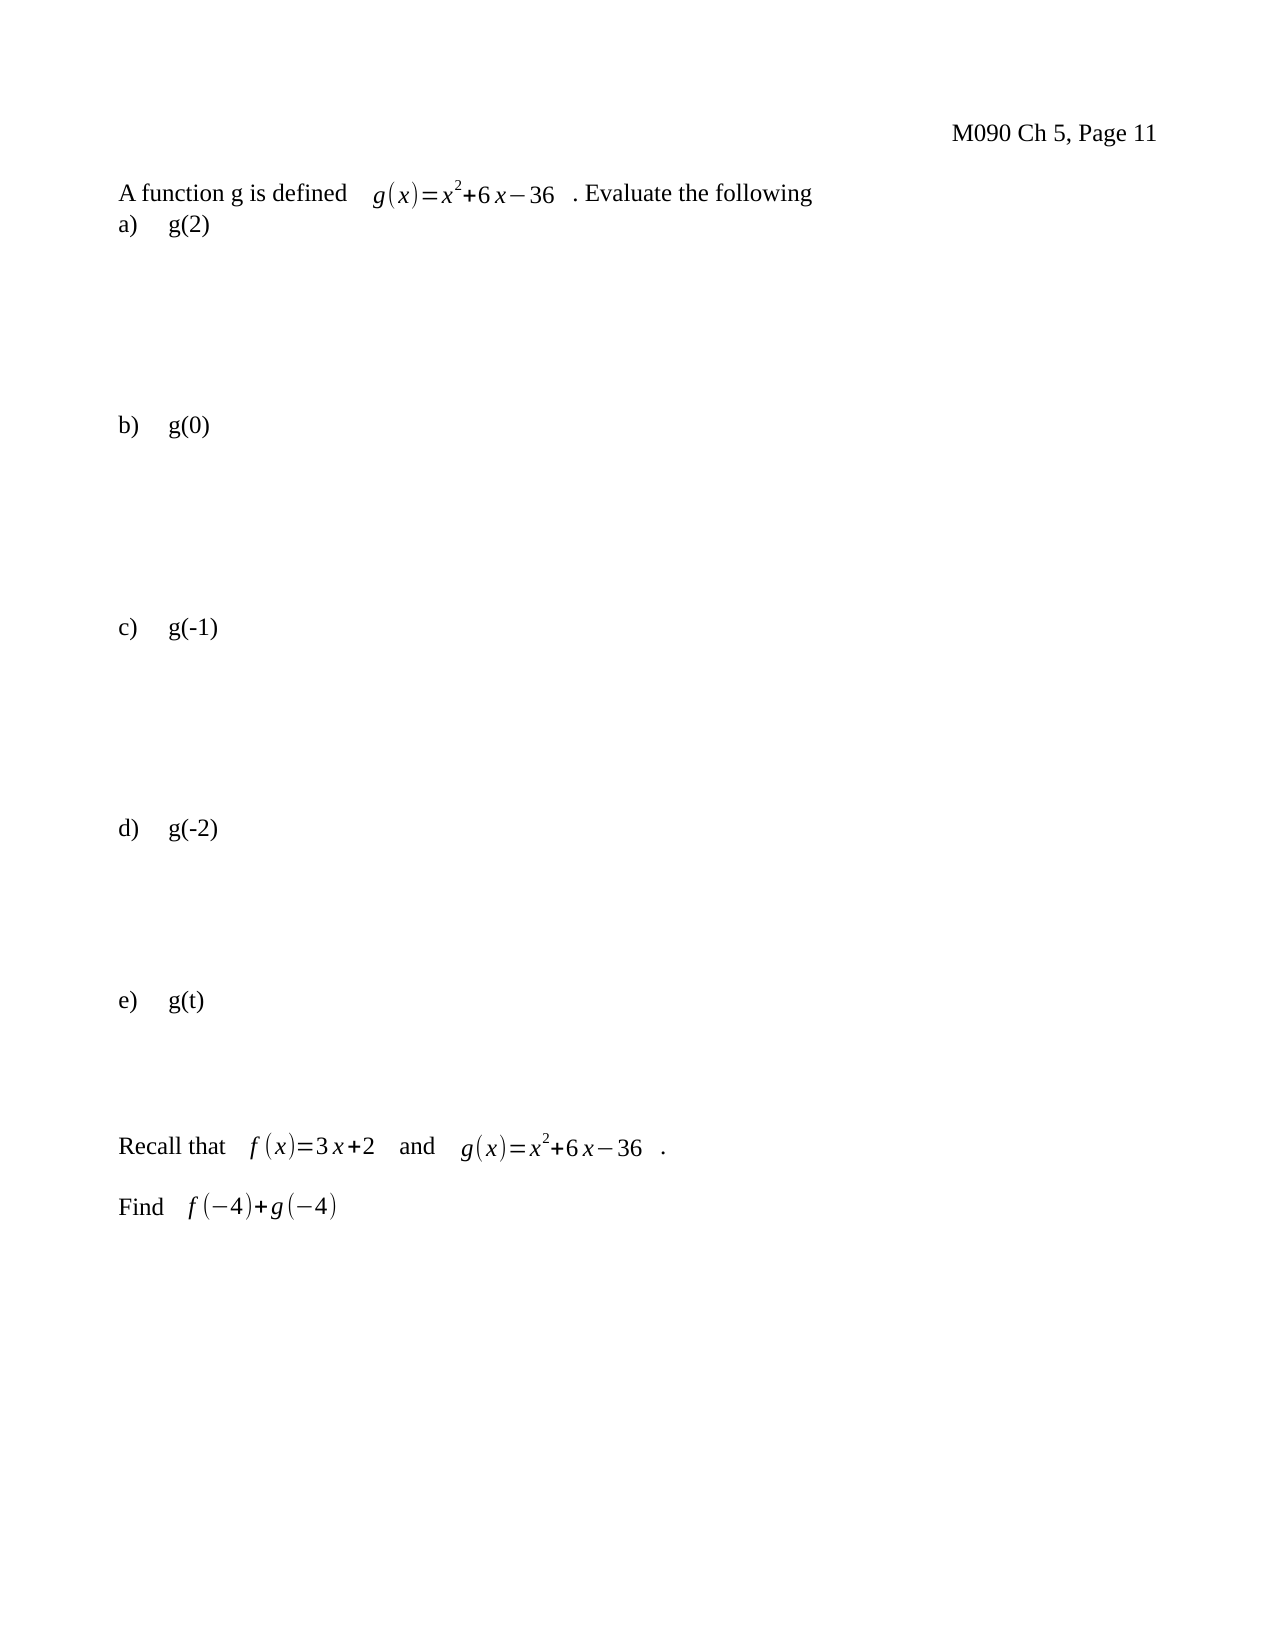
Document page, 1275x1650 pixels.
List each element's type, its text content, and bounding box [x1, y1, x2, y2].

text A function g is defined . Evaluate the following [118, 176, 1157, 209]
text c) g(-1) [118, 612, 1157, 641]
text b) g(0) [118, 411, 1157, 439]
text a) g(2) [118, 209, 1157, 238]
text Recall that and . [118, 1129, 1157, 1162]
text Find [118, 1191, 1157, 1221]
text e) g(t) [118, 986, 1157, 1014]
text d) g(-2) [118, 813, 1157, 842]
